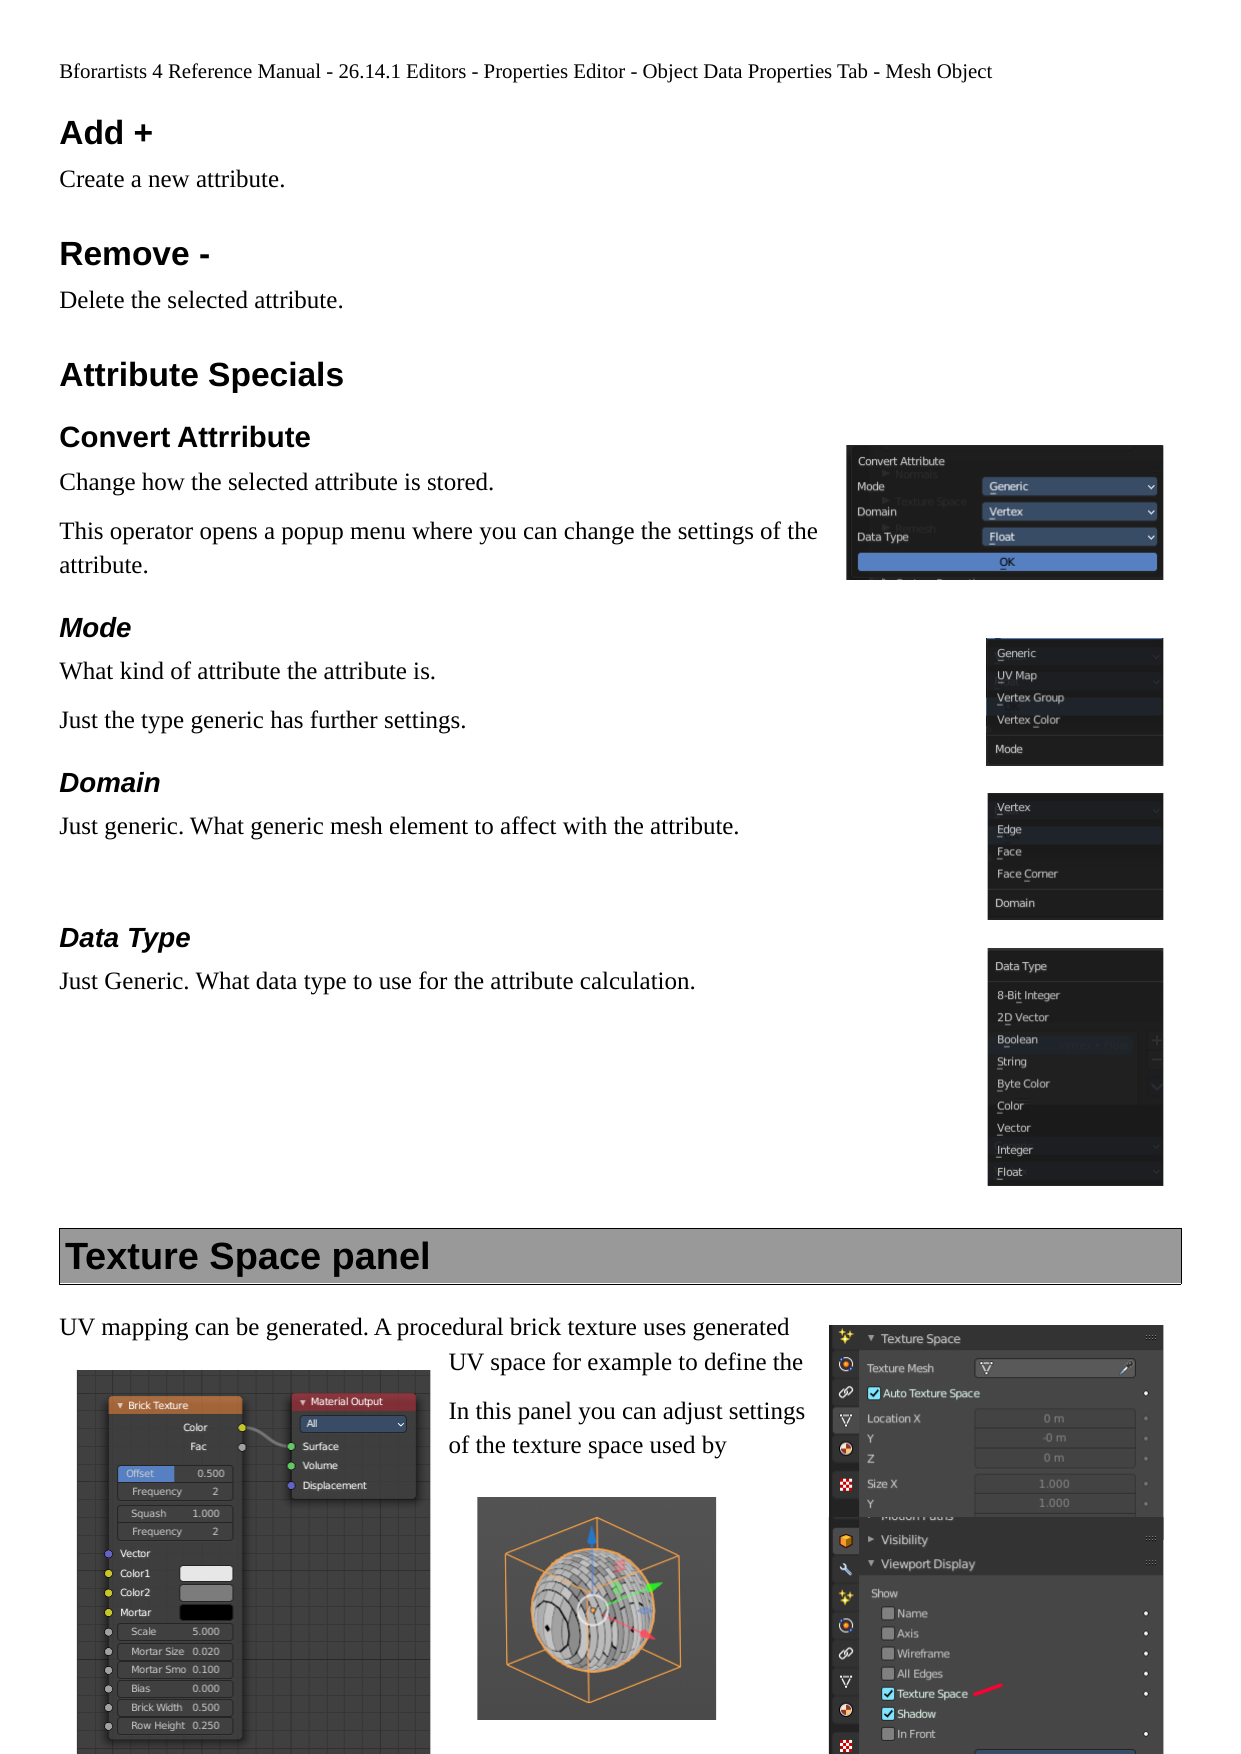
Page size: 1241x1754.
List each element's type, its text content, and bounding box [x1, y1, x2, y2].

subtitle Add + [59, 113, 1181, 151]
subtitle Convert Attrribute [59, 420, 1181, 454]
picture [477, 1497, 717, 1720]
table_header Texture Space panel [60, 1229, 1181, 1283]
text Just generic. What generic mesh element to affect with the attribute. [59, 811, 987, 840]
subtitle Attribute Specials [59, 355, 1181, 393]
text Delete the selected attribute. [59, 285, 1181, 313]
subtitle Remove - [59, 234, 1181, 272]
picture [846, 445, 1164, 580]
text Create a new attribute. [59, 164, 1181, 192]
text Change how the selected attribute is stored. [59, 467, 846, 495]
text In this panel you can adjust settings of the texture space used by generated texture mapping. [431, 1396, 829, 1459]
subtitle Mode [59, 612, 1181, 644]
text Just Generic. What data type to use for the attribute calculation. [59, 966, 987, 995]
text This operator opens a popup menu where you can change the settings of the attribute. [59, 516, 846, 579]
picture [828, 1325, 1164, 1754]
picture [986, 638, 1164, 766]
picture [987, 948, 1164, 1186]
text Just the type generic has further settings. [59, 705, 986, 734]
text UV mapping can be generated. A procedural brick texture uses generated UV space for example to define the mapping. [59, 1312, 1181, 1376]
text What kind of attribute the attribute is. [59, 656, 986, 685]
subtitle Data Type [59, 922, 1181, 954]
picture [987, 793, 1164, 920]
picture [76, 1370, 431, 1754]
subtitle Domain [59, 767, 1181, 799]
